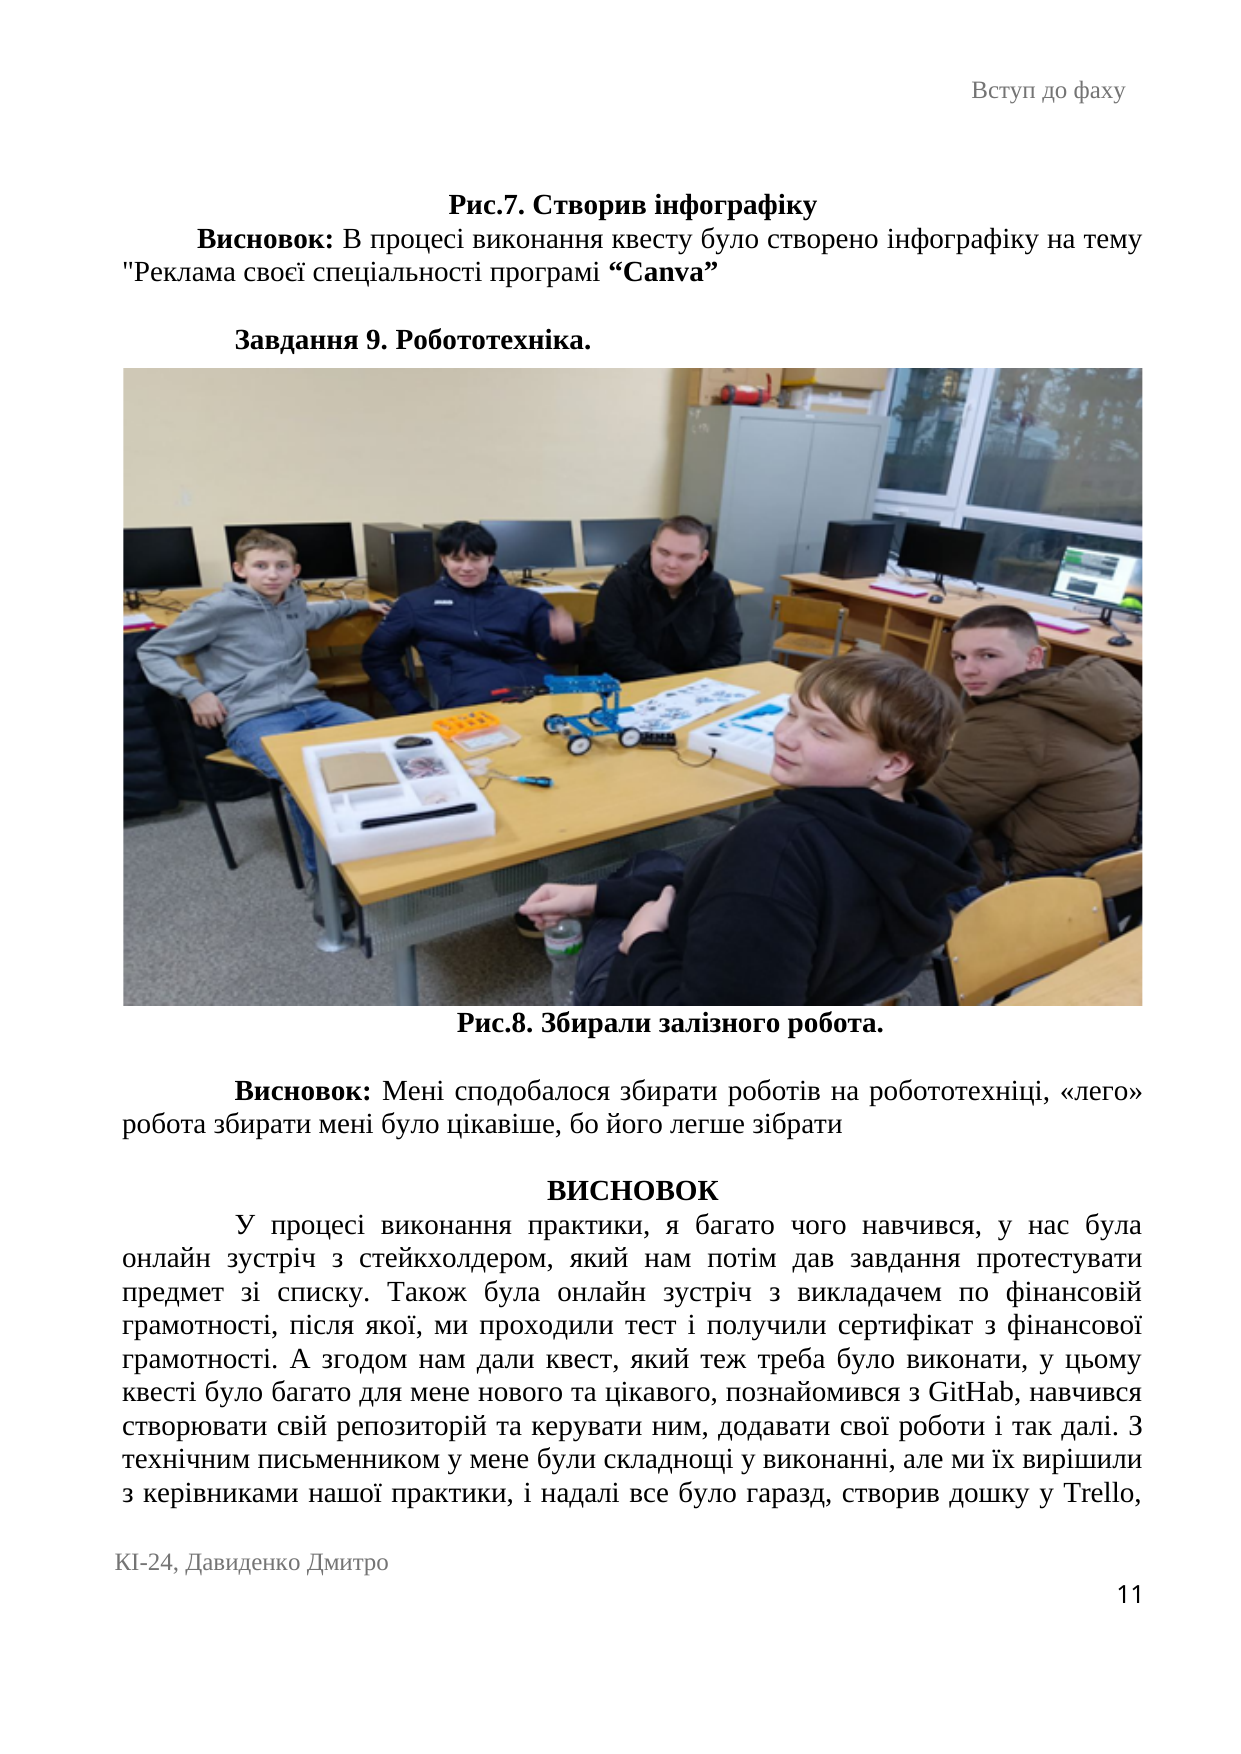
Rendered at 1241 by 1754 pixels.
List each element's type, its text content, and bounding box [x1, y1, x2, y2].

text Рис.7. Створив інфографіку [122, 187, 1144, 221]
text У процесі виконання практики, я багато чого навчився, у нас була онлайн зустріч з стейкхолдером, який нам потім дав завдання протестувати предмет зі списку. Також була онлайн зустріч з викладачем по фінансовій грамотності, після якої, ми проходили тест і получили сертифікат з фінансової грамотності. А згодом нам дали квест, який теж треба було виконати, у цьому квесті було багато для мене нового та цікавого, познайомився з GitHab, навчився створювати свій репозиторій та керувати ним, додавати свої роботи і так далі. З технічним письменником у мене були складнощі у виконанні, але ми їх вирішили з керівниками нашої практики, і надалі все було гаразд, створив дошку у Trello, [122, 1207, 1144, 1509]
text Рис.8. Збирали залізного робота. [122, 1006, 1144, 1039]
text Завдання 9. Робототехніка. [122, 322, 1144, 356]
text Висновок: В процесі виконання квесту було створено інфографіку на тему "Реклама своєї спеціальності програмі “Canva” [122, 221, 1144, 288]
text ВИСНОВОК [122, 1173, 1144, 1207]
text Висновок: Мені сподобалося збирати роботів на робототехніці, «лего» робота збирати мені було цікавіше, бо його легше зібрати [122, 1073, 1144, 1140]
